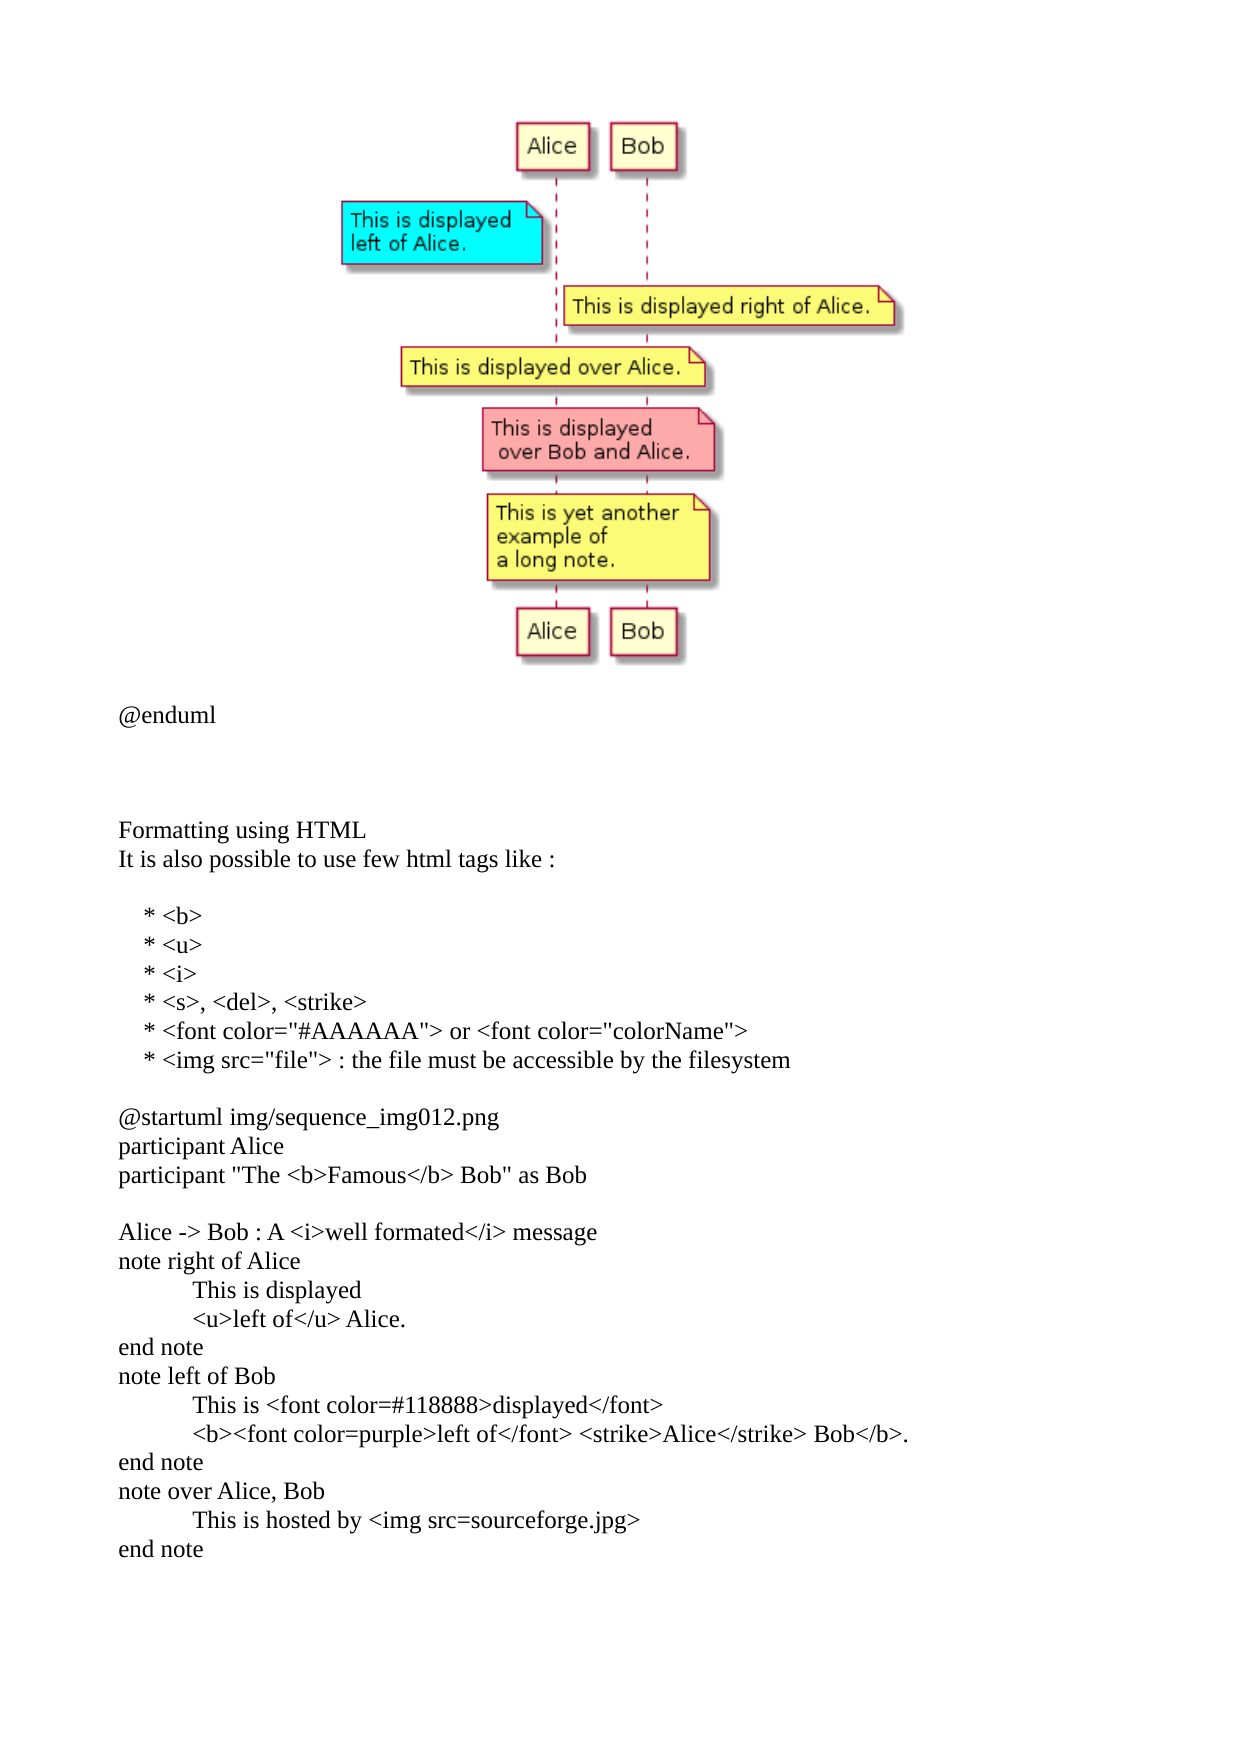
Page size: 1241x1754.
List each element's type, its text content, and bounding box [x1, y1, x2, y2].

text Alice -> Bob : A <i>well formated</i> message [118, 1217, 1122, 1246]
text @enduml [118, 700, 1122, 729]
text * <font color="#AAAAAA"> or <font color="colorName"> [118, 1016, 1122, 1045]
text note over Alice, Bob [118, 1476, 1122, 1505]
text * <img src="file"> : the file must be accessible by the filesystem [118, 1045, 1122, 1074]
text @startuml img/sequence_img012.png [118, 1102, 1122, 1131]
text end note [118, 1447, 1122, 1476]
text note left of Bob [118, 1361, 1122, 1390]
text * <u> [118, 930, 1122, 959]
text It is also possible to use few html tags like : [118, 844, 1122, 872]
text * <s>, <del>, <strike> [118, 987, 1122, 1016]
text end note [118, 1332, 1122, 1361]
text participant "The <b>Famous</b> Bob" as Bob [118, 1160, 1122, 1189]
text participant Alice [118, 1131, 1122, 1160]
text end note [118, 1534, 1122, 1562]
text * <b> [118, 901, 1122, 930]
text This is displayed [118, 1275, 1122, 1304]
text * <i> [118, 959, 1122, 987]
text <b><font color=purple>left of</font> <strike>Alice</strike> Bob</b>. [118, 1419, 1122, 1447]
text Formatting using HTML [118, 815, 1122, 844]
picture [329, 118, 911, 672]
text This is hosted by <img src=sourceforge.jpg> [118, 1505, 1122, 1534]
text This is <font color=#118888>displayed</font> [118, 1390, 1122, 1419]
text <u>left of</u> Alice. [118, 1304, 1122, 1332]
text note right of Alice [118, 1246, 1122, 1275]
